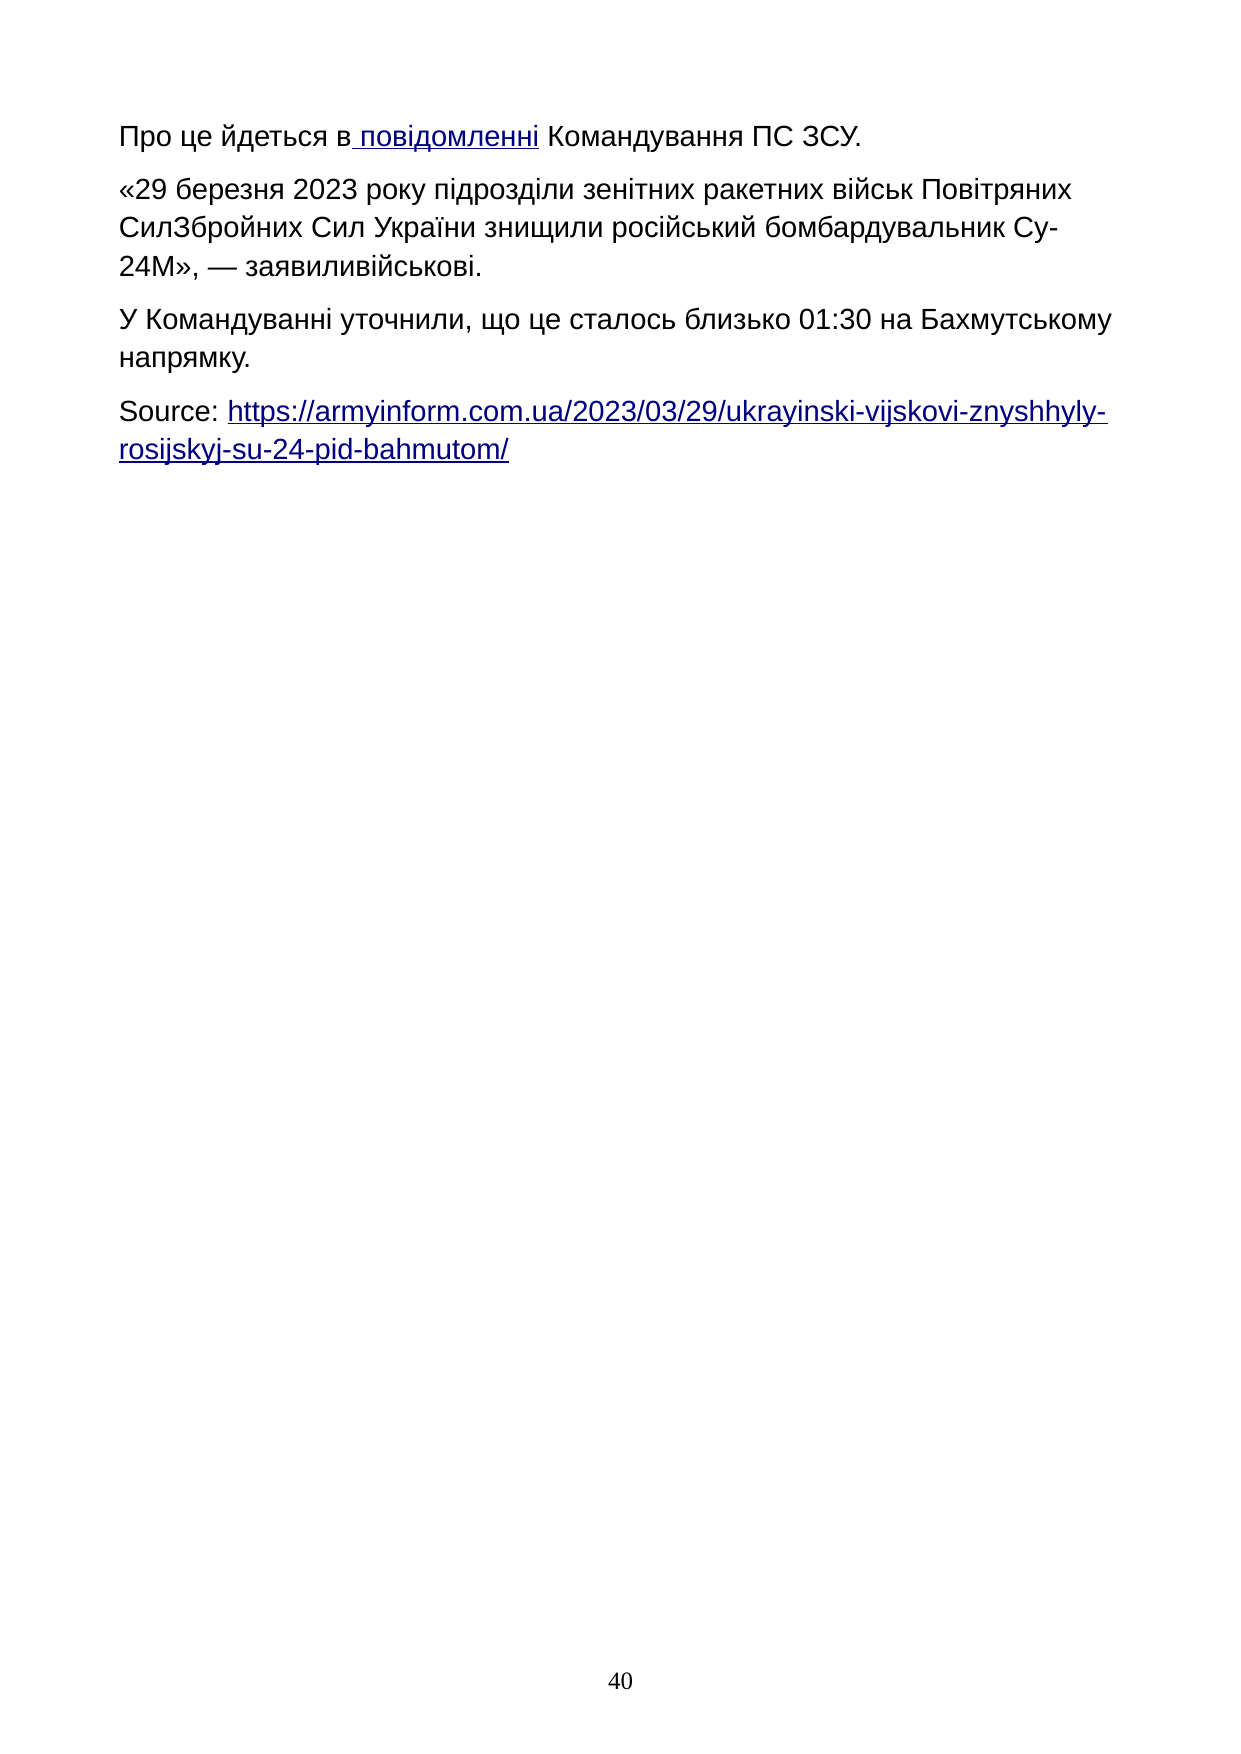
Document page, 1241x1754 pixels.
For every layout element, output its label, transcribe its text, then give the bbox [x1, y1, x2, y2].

text Source: https://armyinform.com.ua/2023/03/29/ukrayinski-vijskovi-znyshhyly-rosijskyj-su-24-pid-bahmutom/ [118, 393, 1122, 466]
text У Командуванні уточнили, що це сталось близько 01:30 на Бахмутському напрямку. [118, 302, 1122, 374]
text «29 березня 2023 року підрозділи зенітних ракетних військ Повітряних СилЗбройних Сил України знищили російський бомбардувальник Су-24М», — заявиливійськові. [118, 172, 1122, 282]
text Про це йдеться в повідомленні Командування ПС ЗСУ. [118, 118, 1122, 152]
